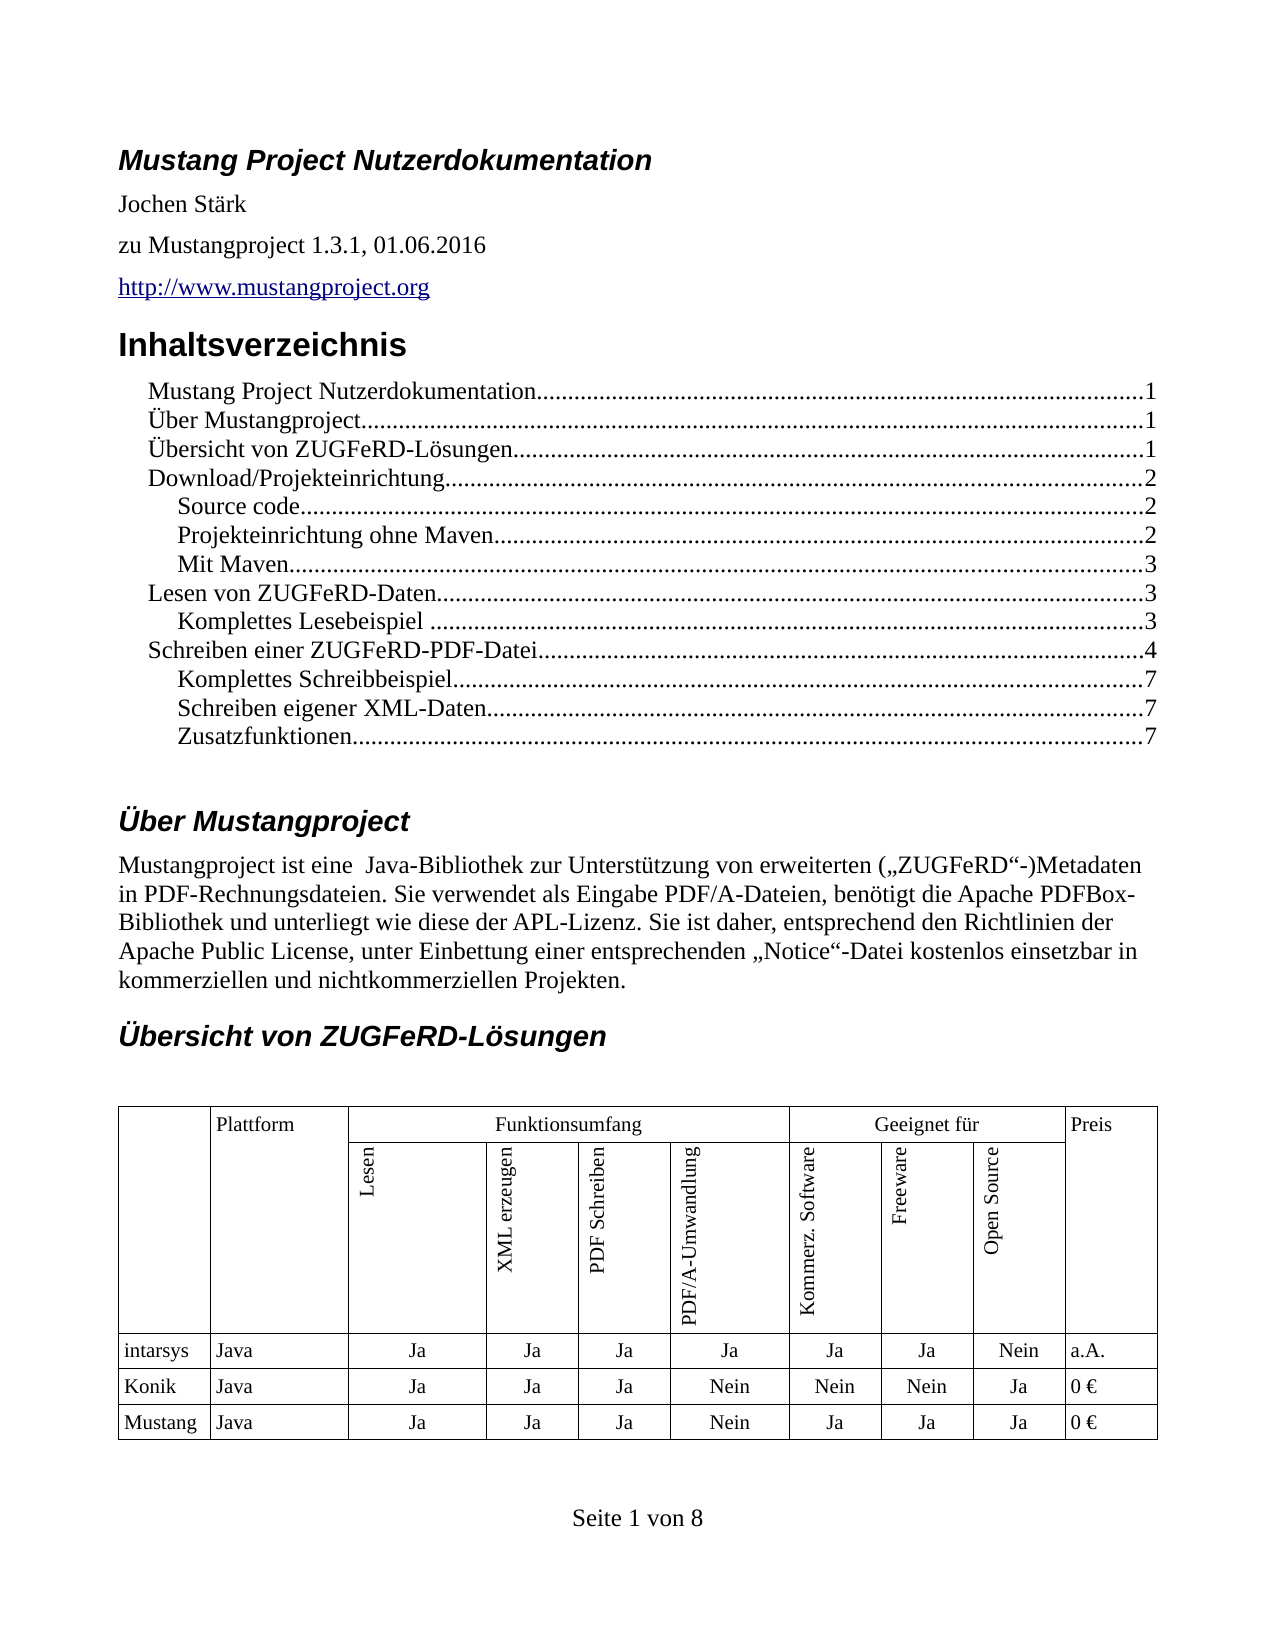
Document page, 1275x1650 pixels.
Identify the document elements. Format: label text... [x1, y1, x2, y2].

table_cell Ja [790, 1405, 881, 1439]
table_cell Ja [349, 1369, 486, 1404]
table_cell Lesen [349, 1143, 486, 1332]
table_cell Java [211, 1369, 348, 1404]
table_cell Ja [487, 1369, 578, 1404]
table_cell Freeware [882, 1143, 973, 1332]
table_cell Ja [974, 1369, 1065, 1404]
table_cell PDF Schreiben [579, 1143, 670, 1332]
text Mit Maven 3 [177, 549, 1157, 578]
table_cell Ja [349, 1334, 486, 1368]
text Zusatzfunktionen 7 [177, 721, 1157, 750]
text Übersicht von ZUGFeRD-Lösungen 1 [148, 434, 1157, 463]
table_cell Nein [671, 1369, 789, 1404]
text Schreiben eigener XML-Daten 7 [177, 693, 1157, 721]
table_cell Kommerz. Software [790, 1143, 881, 1332]
table_cell Ja [882, 1334, 973, 1368]
table_cell Open Source [974, 1143, 1065, 1332]
table_cell Mustang [119, 1405, 210, 1439]
table_cell Ja [579, 1334, 670, 1368]
table_cell Konik [119, 1369, 210, 1404]
table_cell a.A. [1066, 1334, 1157, 1368]
table_cell Ja [487, 1334, 578, 1368]
table_header Plattform [211, 1107, 348, 1332]
table_cell Ja [487, 1405, 578, 1439]
text http://www.mustangproject.org [118, 272, 1157, 300]
text Komplettes Schreibbeispiel 7 [177, 664, 1157, 693]
table_header Funktionsumfang [349, 1107, 789, 1142]
text Komplettes Lesebeispiel 3 [177, 606, 1157, 635]
table_cell Ja [671, 1334, 789, 1368]
subtitle Mustang Project Nutzerdokumentation [118, 143, 1157, 177]
table_cell Ja [579, 1369, 670, 1404]
text Schreiben einer ZUGFeRD-PDF-Datei 4 [148, 635, 1157, 664]
table_header Preis [1066, 1107, 1157, 1332]
table_cell PDF/A-Umwandlung [671, 1143, 789, 1332]
text Projekteinrichtung ohne Maven 2 [177, 520, 1157, 549]
subtitle Übersicht von ZUGFeRD-Lösungen [118, 1019, 1157, 1052]
text zu Mustangproject 1.3.1, 01.06.2016 [118, 230, 1157, 259]
table_cell Ja [974, 1405, 1065, 1439]
table_cell Nein [882, 1369, 973, 1404]
text Mustang Project Nutzerdokumentation 1 [148, 376, 1157, 405]
table_cell Nein [974, 1334, 1065, 1368]
text Lesen von ZUGFeRD-Daten 3 [148, 578, 1157, 606]
table_header Geeignet für [790, 1107, 1065, 1142]
table_header [119, 1107, 210, 1332]
table_cell Ja [579, 1405, 670, 1439]
table_cell Ja [349, 1405, 486, 1439]
subtitle Über Mustangproject [118, 804, 1157, 837]
table_cell 0 € [1066, 1405, 1157, 1439]
text Download/Projekteinrichtung 2 [148, 463, 1157, 491]
table_cell XML erzeugen [487, 1143, 578, 1332]
table_cell Nein [671, 1405, 789, 1439]
table_cell intarsys [119, 1334, 210, 1368]
text Mustangproject ist eine Java-Bibliothek zur Unterstützung von erweiterten („ZUGFeRD“-)Metadaten in PDF-Rechnungsdateien. Sie verwendet als Eingabe PDF/A-Dateien, benötigt die Apache PDFBox-Bibliothek und unterliegt wie diese der APL-Lizenz. Sie ist daher, entsprechend den Richtlinien der Apache Public License, unter Einbettung einer entsprechenden „Notice“-Datei kostenlos einsetzbar in kommerziellen und nichtkommerziellen Projekten. [118, 850, 1157, 994]
text Jochen Stärk [118, 189, 1157, 218]
table_cell Java [211, 1334, 348, 1368]
subtitle Inhaltsverzeichnis [118, 325, 1157, 364]
table_cell Ja [790, 1334, 881, 1368]
table_cell Java [211, 1405, 348, 1439]
table_cell Nein [790, 1369, 881, 1404]
text Über Mustangproject 1 [148, 405, 1157, 434]
table_cell Ja [882, 1405, 973, 1439]
table_cell 0 € [1066, 1369, 1157, 1404]
text Source code 2 [177, 491, 1157, 520]
